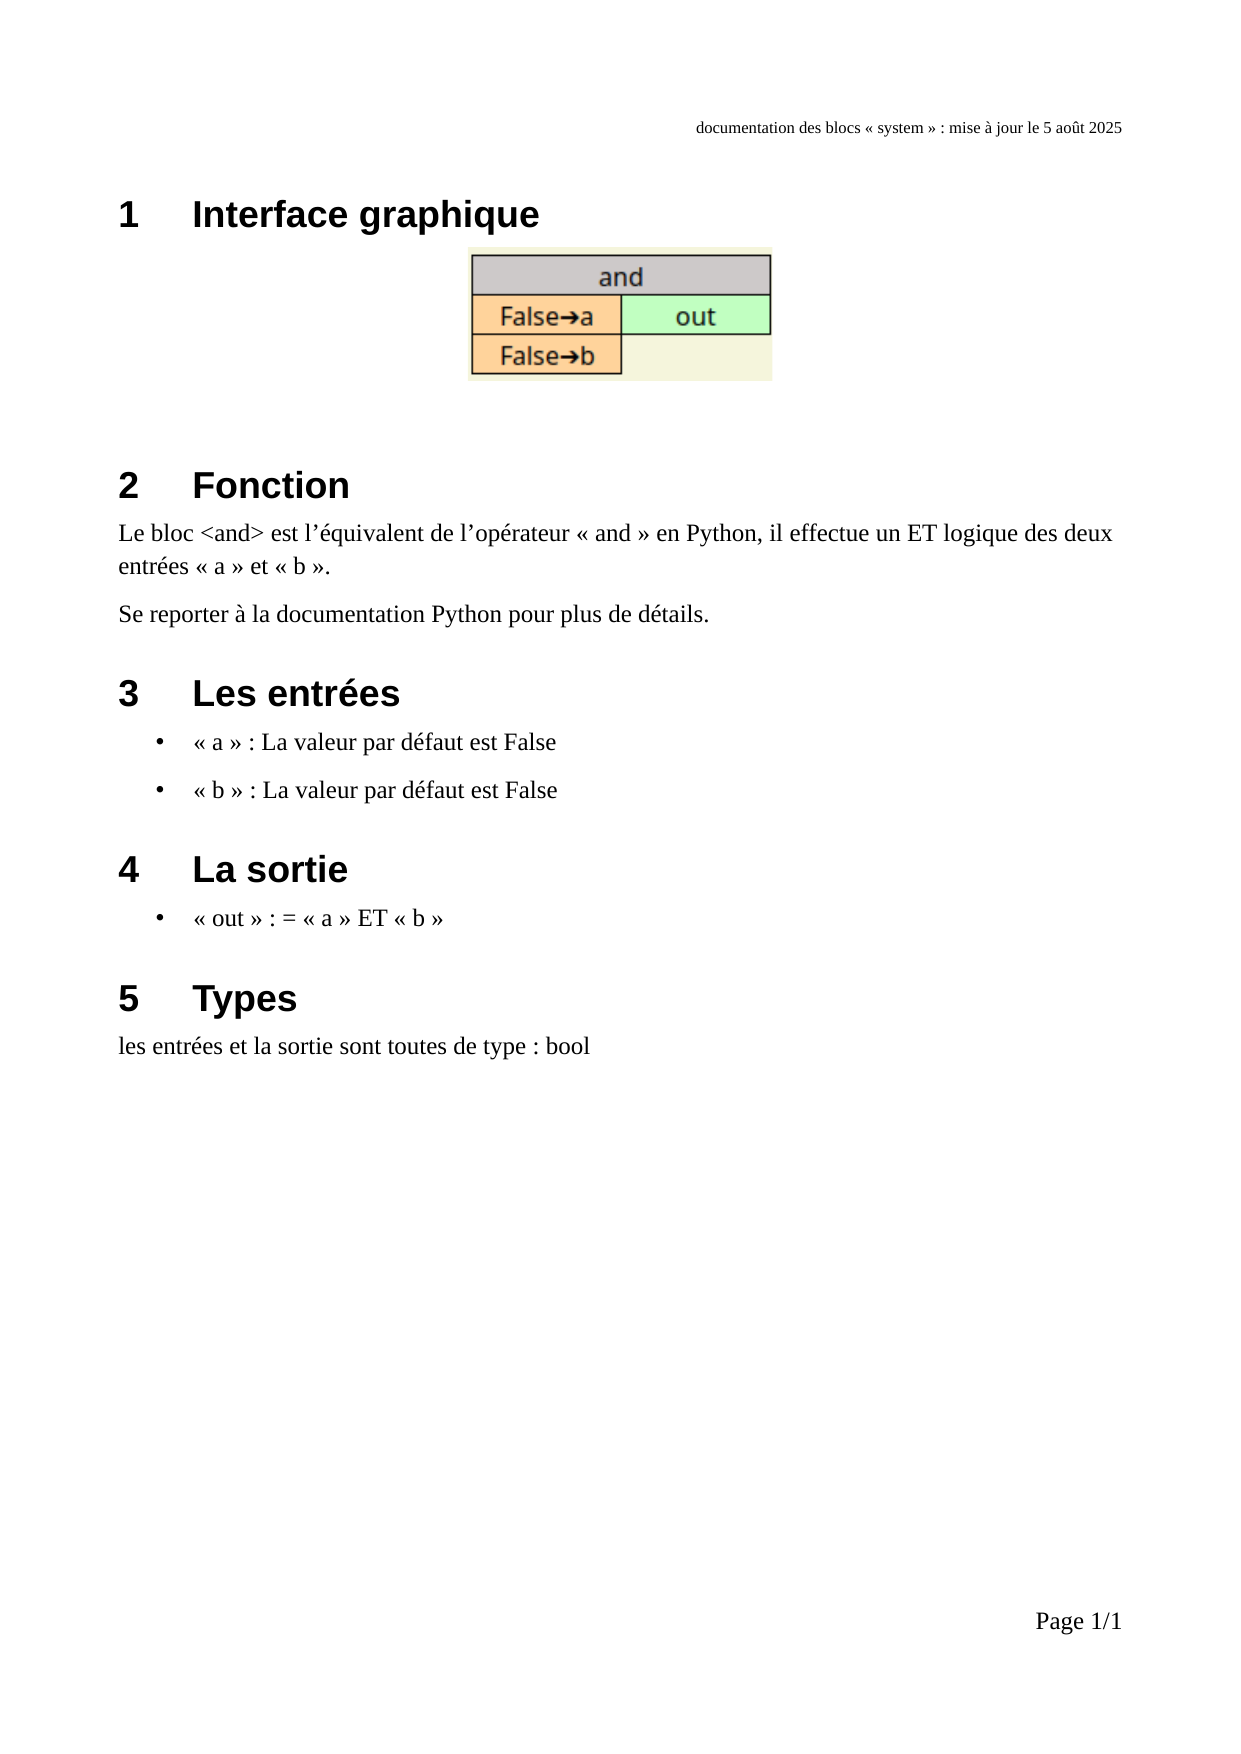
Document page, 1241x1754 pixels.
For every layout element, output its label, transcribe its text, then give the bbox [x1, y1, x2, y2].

list « out » : = « a » ET « b » [156, 903, 1122, 932]
subtitle Types [118, 976, 1122, 1019]
text Le bloc <and> est l’équivalent de l’opérateur « and » en Python, il effectue un ET logique des deux entrées « a » et « b ». [118, 518, 1122, 580]
subtitle Interface graphique [118, 192, 1122, 235]
subtitle Les entrées [118, 672, 1122, 715]
text les entrées et la sortie sont toutes de type : bool [118, 1031, 1122, 1060]
list « a » : La valeur par défaut est False [156, 727, 1122, 756]
subtitle La sortie [118, 847, 1122, 891]
picture [467, 247, 773, 381]
subtitle Fonction [118, 463, 1122, 506]
text Se reporter à la documentation Python pour plus de détails. [118, 599, 1122, 628]
list « b » : La valeur par défaut est False [156, 775, 1122, 804]
